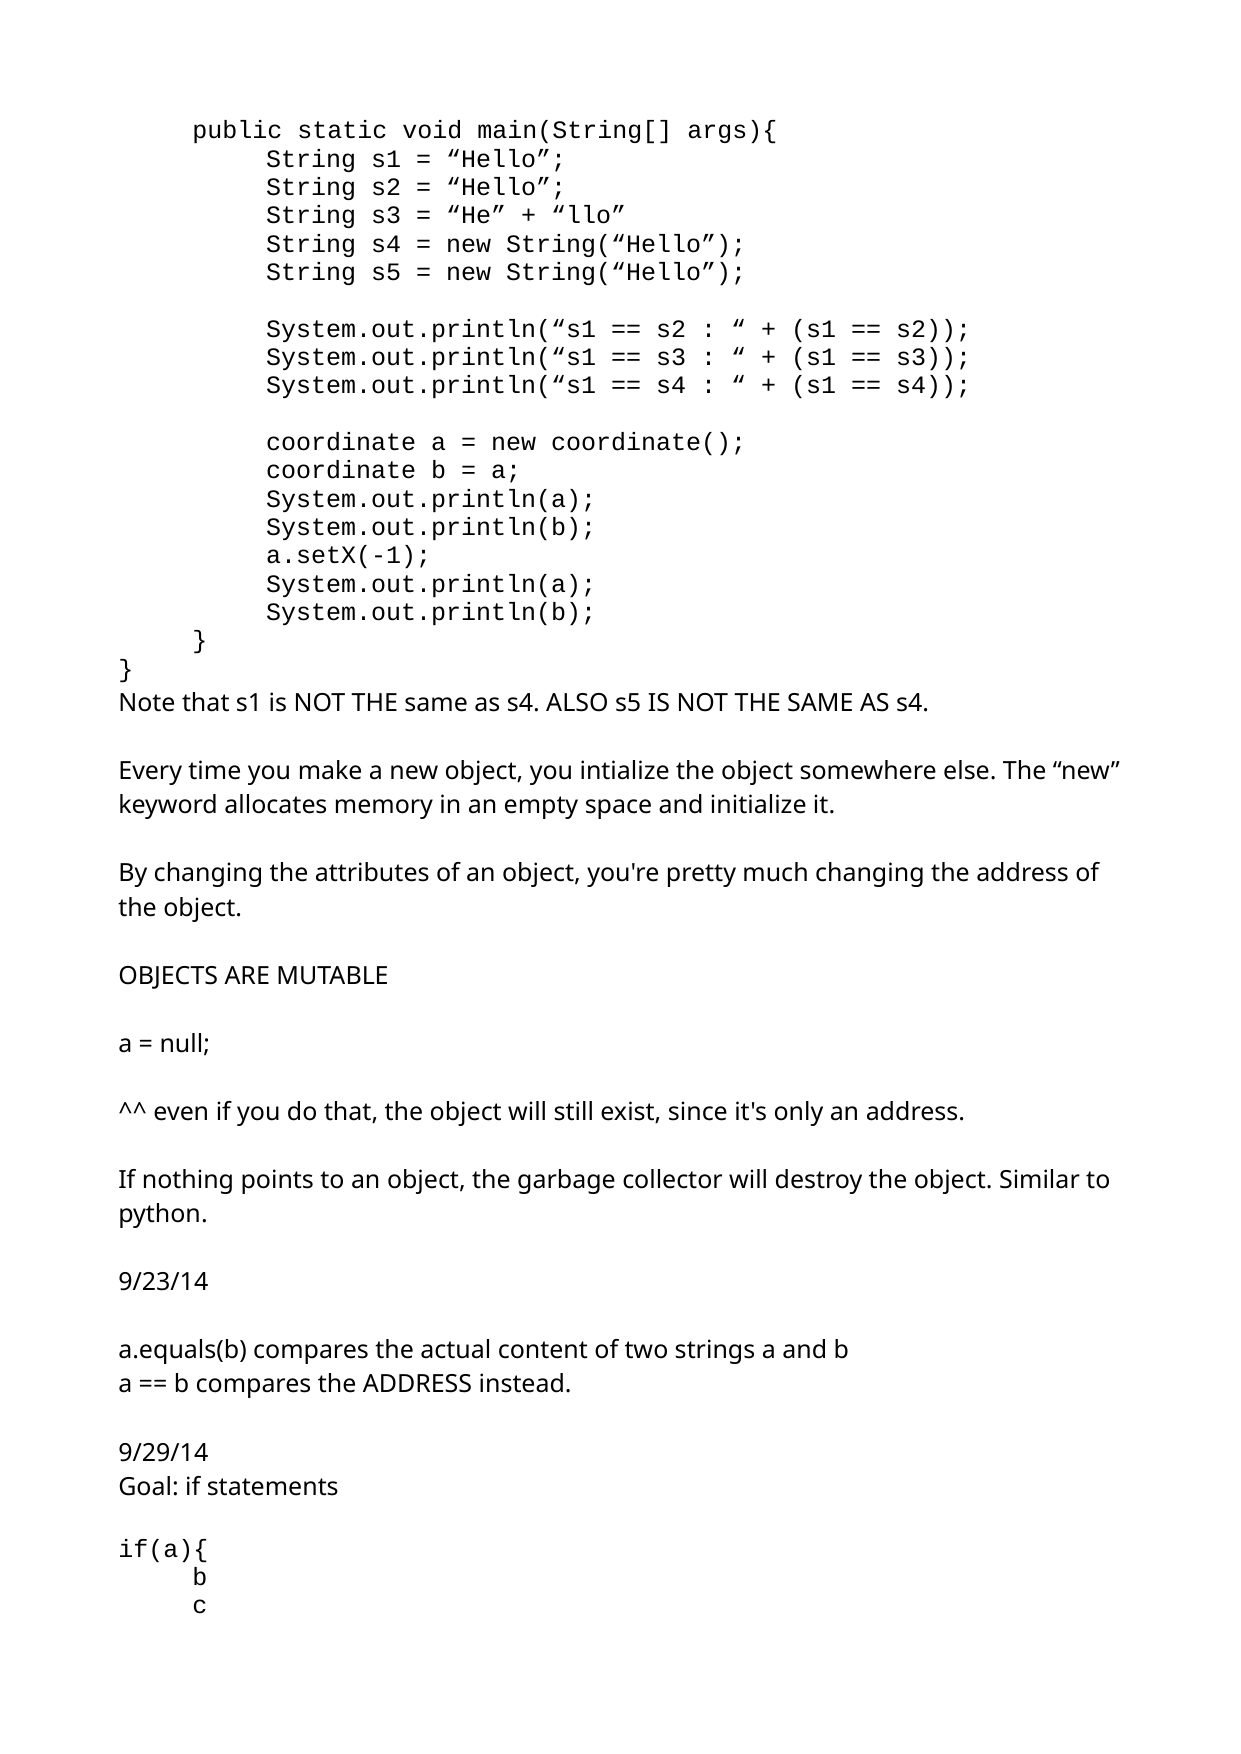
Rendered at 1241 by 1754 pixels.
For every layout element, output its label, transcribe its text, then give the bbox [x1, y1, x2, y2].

text a.setX(-1); [118, 543, 1122, 571]
text String s3 = “He” + “llo” [118, 203, 1122, 231]
text System.out.println(b); [118, 600, 1122, 628]
text System.out.println(a); [118, 571, 1122, 600]
text } [118, 628, 1122, 656]
text System.out.println(“s1 == s3 : “ + (s1 == s3)); [118, 345, 1122, 373]
text System.out.println(“s1 == s2 : “ + (s1 == s2)); [118, 316, 1122, 345]
text System.out.println(“s1 == s4 : “ + (s1 == s4)); [118, 373, 1122, 401]
text 9/29/14 [118, 1434, 1122, 1468]
text String s2 = “Hello”; [118, 175, 1122, 203]
text if(a){ [118, 1536, 1122, 1565]
text Note that s1 is NOT THE same as s4. ALSO s5 IS NOT THE SAME AS s4. [118, 685, 1122, 719]
text } [118, 656, 1122, 685]
text If nothing points to an object, the garbage collector will destroy the object. Similar to python. [118, 1162, 1122, 1230]
text ^^ even if you do that, the object will still exist, since it's only an address. [118, 1093, 1122, 1128]
text 9/23/14 [118, 1264, 1122, 1298]
text public static void main(String[] args){ [118, 118, 1122, 146]
text Every time you make a new object, you intialize the object somewhere else. The “new” keyword allocates memory in an empty space and initialize it. [118, 753, 1122, 821]
text coordinate b = a; [118, 458, 1122, 486]
text Goal: if statements [118, 1468, 1122, 1502]
text coordinate a = new coordinate(); [118, 430, 1122, 458]
text System.out.println(a); [118, 486, 1122, 515]
text OBJECTS ARE MUTABLE [118, 957, 1122, 991]
text String s1 = “Hello”; [118, 146, 1122, 175]
text String s4 = new String(“Hello”); [118, 231, 1122, 260]
text a.equals(b) compares the actual content of two strings a and b [118, 1332, 1122, 1366]
text a = null; [118, 1025, 1122, 1059]
text System.out.println(b); [118, 515, 1122, 543]
text b [118, 1565, 1122, 1593]
text a == b compares the ADDRESS instead. [118, 1366, 1122, 1400]
text c [118, 1593, 1122, 1621]
text By changing the attributes of an object, you're pretty much changing the address of the object. [118, 855, 1122, 923]
text String s5 = new String(“Hello”); [118, 260, 1122, 288]
